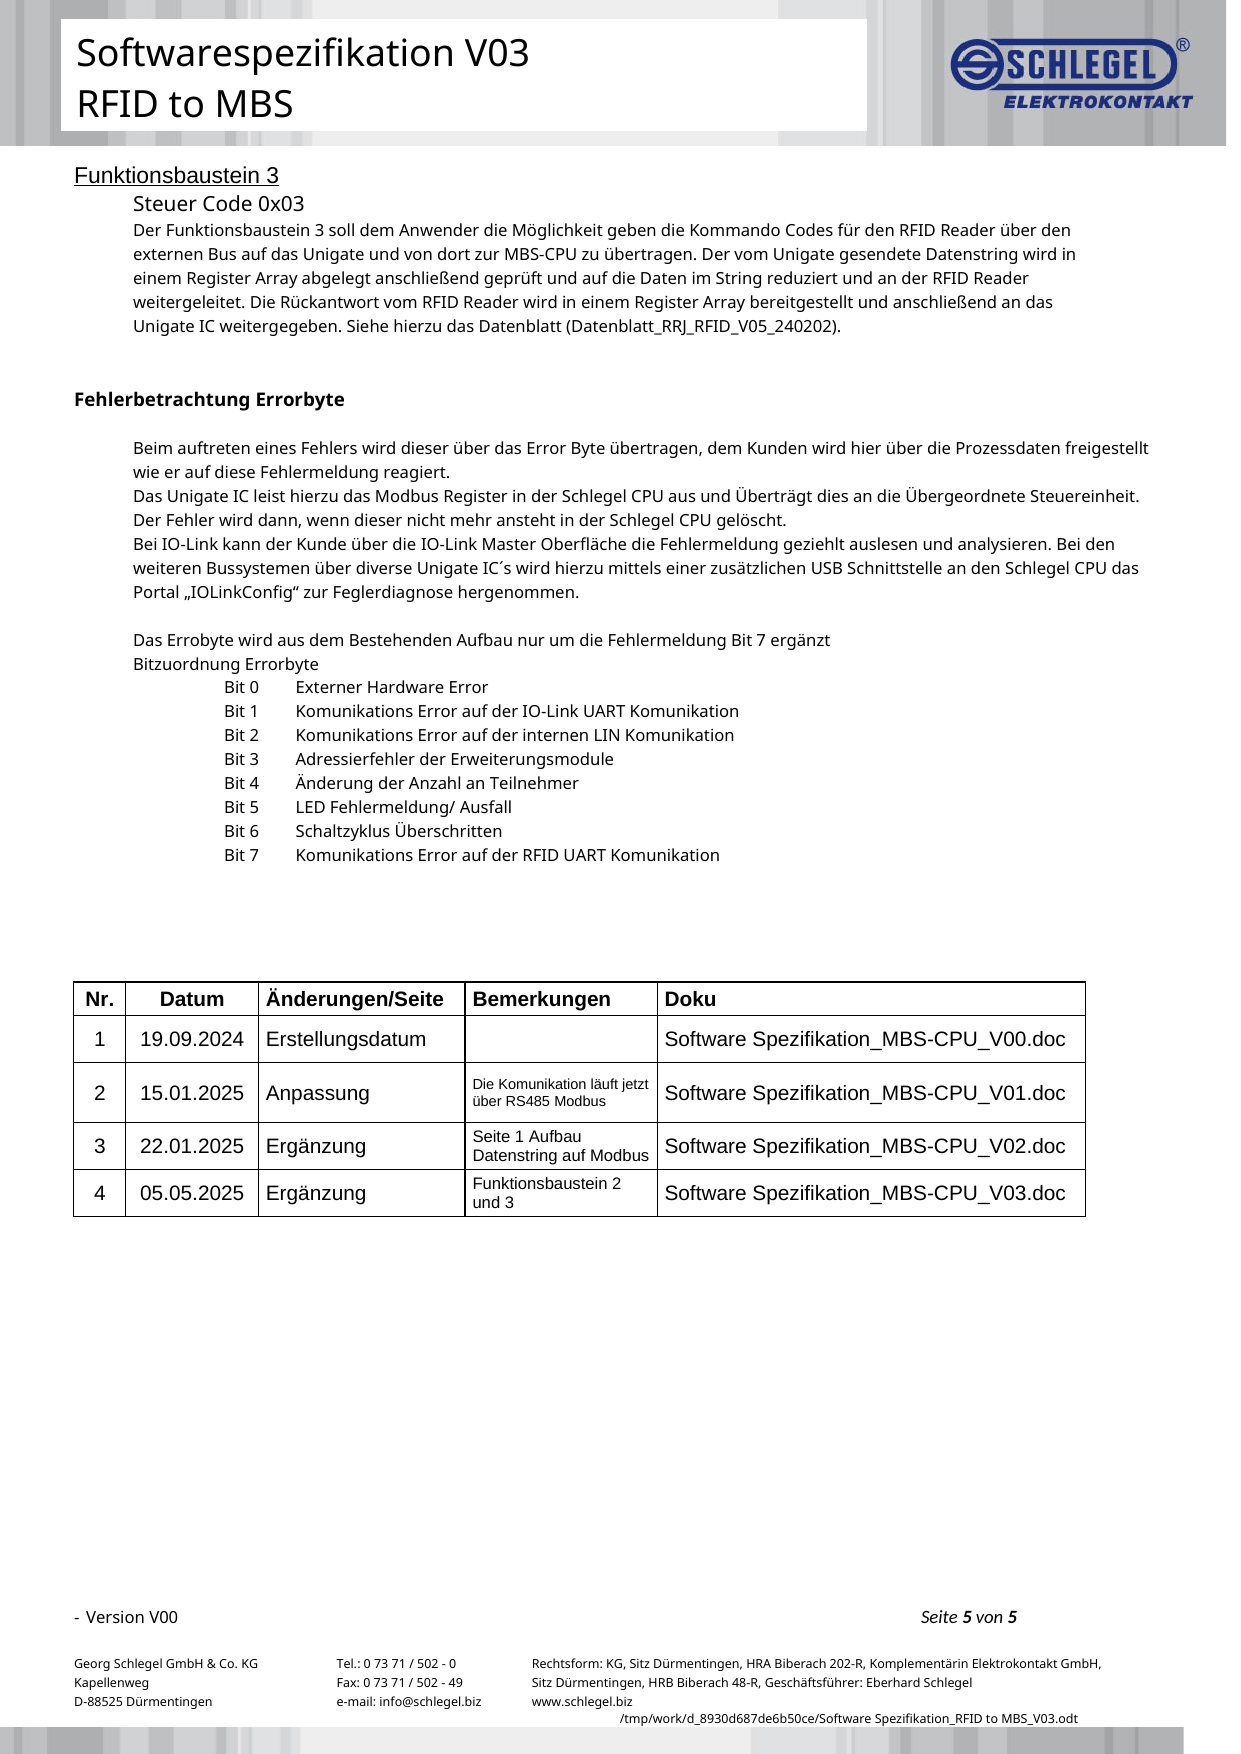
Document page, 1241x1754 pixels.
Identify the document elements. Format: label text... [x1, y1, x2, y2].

table_cell [466, 1016, 657, 1062]
text Das Unigate IC leist hierzu das Modbus Register in der Schlegel CPU aus und Überträgt dies an die Übergeordnete Steuereinheit. [133, 483, 1167, 507]
table_cell 15.01.2025 [126, 1063, 258, 1122]
table_cell 1 [74, 1016, 125, 1062]
text Beim auftreten eines Fehlers wird dieser über das Error Byte übertragen, dem Kunden wird hier über die Prozessdaten freigestellt wie er auf diese Fehlermeldung reagiert. [133, 435, 1167, 483]
table_header Änderungen/Seite [259, 983, 464, 1015]
text Bit 6 Schaltzyklus Überschritten [224, 818, 1167, 842]
table_cell Die Komunikation läuft jetzt über RS485 Modbus [466, 1063, 657, 1122]
table_header Bemerkungen [466, 983, 657, 1015]
table_cell Funktionsbaustein 2 und 3 [466, 1170, 657, 1216]
text Bitzuordnung Errorbyte [133, 651, 1167, 675]
table_cell Ergänzung [259, 1123, 464, 1169]
text Der Funktionsbaustein 3 soll dem Anwender die Möglichkeit geben die Kommando Codes für den RFID Reader über den externen Bus auf das Unigate und von dort zur MBS-CPU zu übertragen. Der vom Unigate gesendete Datenstring wird in einem Register Array abgelegt anschließend geprüft und auf die Daten im String reduziert und an der RFID Reader weitergeleitet. Die Rückantwort vom RFID Reader wird in einem Register Array bereitgestellt und anschließend an das Unigate IC weitergegeben. Siehe hierzu das Datenblatt (Datenblatt_RRJ_RFID_V05_240202). [133, 217, 1078, 337]
table_cell 3 [74, 1123, 125, 1169]
table_cell Anpassung [259, 1063, 464, 1122]
subtitle Funktionsbaustein 3 [74, 162, 1167, 189]
text Bit 7 Komunikations Error auf der RFID UART Komunikation [224, 842, 1167, 866]
text Bei IO-Link kann der Kunde über die IO-Link Master Oberfläche die Fehlermeldung geziehlt auslesen und analysieren. Bei den weiteren Bussystemen über diverse Unigate IC´s wird hierzu mittels einer zusätzlichen USB Schnittstelle an den Schlegel CPU das Portal „IOLinkConfig“ zur Feglerdiagnose hergenommen. [133, 531, 1167, 603]
table_cell 19.09.2024 [126, 1016, 258, 1062]
table_cell Ergänzung [259, 1170, 464, 1216]
table_cell Software Spezifikation_MBS-CPU_V03.doc [658, 1170, 1085, 1216]
table_cell Software Spezifikation_MBS-CPU_V02.doc [658, 1123, 1085, 1169]
text Der Fehler wird dann, wenn dieser nicht mehr ansteht in der Schlegel CPU gelöscht. [133, 507, 1167, 531]
table_cell 4 [74, 1170, 125, 1216]
table_cell Software Spezifikation_MBS-CPU_V01.doc [658, 1063, 1085, 1122]
table_cell 22.01.2025 [126, 1123, 258, 1169]
text Bit 1 Komunikations Error auf der IO-Link UART Komunikation [224, 699, 1167, 723]
text Bit 4 Änderung der Anzahl an Teilnehmer [224, 771, 1167, 794]
table_cell 2 [74, 1063, 125, 1122]
text Bit 0 Externer Hardware Error [224, 675, 1167, 699]
table_cell Erstellungsdatum [259, 1016, 464, 1062]
table_cell Seite 1 Aufbau Datenstring auf Modbus [466, 1123, 657, 1169]
text Bit 5 LED Fehlermeldung/ Ausfall [224, 794, 1167, 818]
table_header Nr. [74, 983, 125, 1015]
table_cell Software Spezifikation_MBS-CPU_V00.doc [658, 1016, 1085, 1062]
text Bit 3 Adressierfehler der Erweiterungsmodule [224, 747, 1167, 771]
table_header Datum [126, 983, 258, 1015]
text Bit 2 Komunikations Error auf der internen LIN Komunikation [224, 723, 1167, 747]
text Steuer Code 0x03 [74, 189, 1167, 217]
text Das Errobyte wird aus dem Bestehenden Aufbau nur um die Fehlermeldung Bit 7 ergänzt [133, 627, 1167, 651]
text Fehlerbetrachtung Errorbyte [74, 387, 1167, 411]
table_cell 05.05.2025 [126, 1170, 258, 1216]
table_header Doku [658, 983, 1085, 1015]
